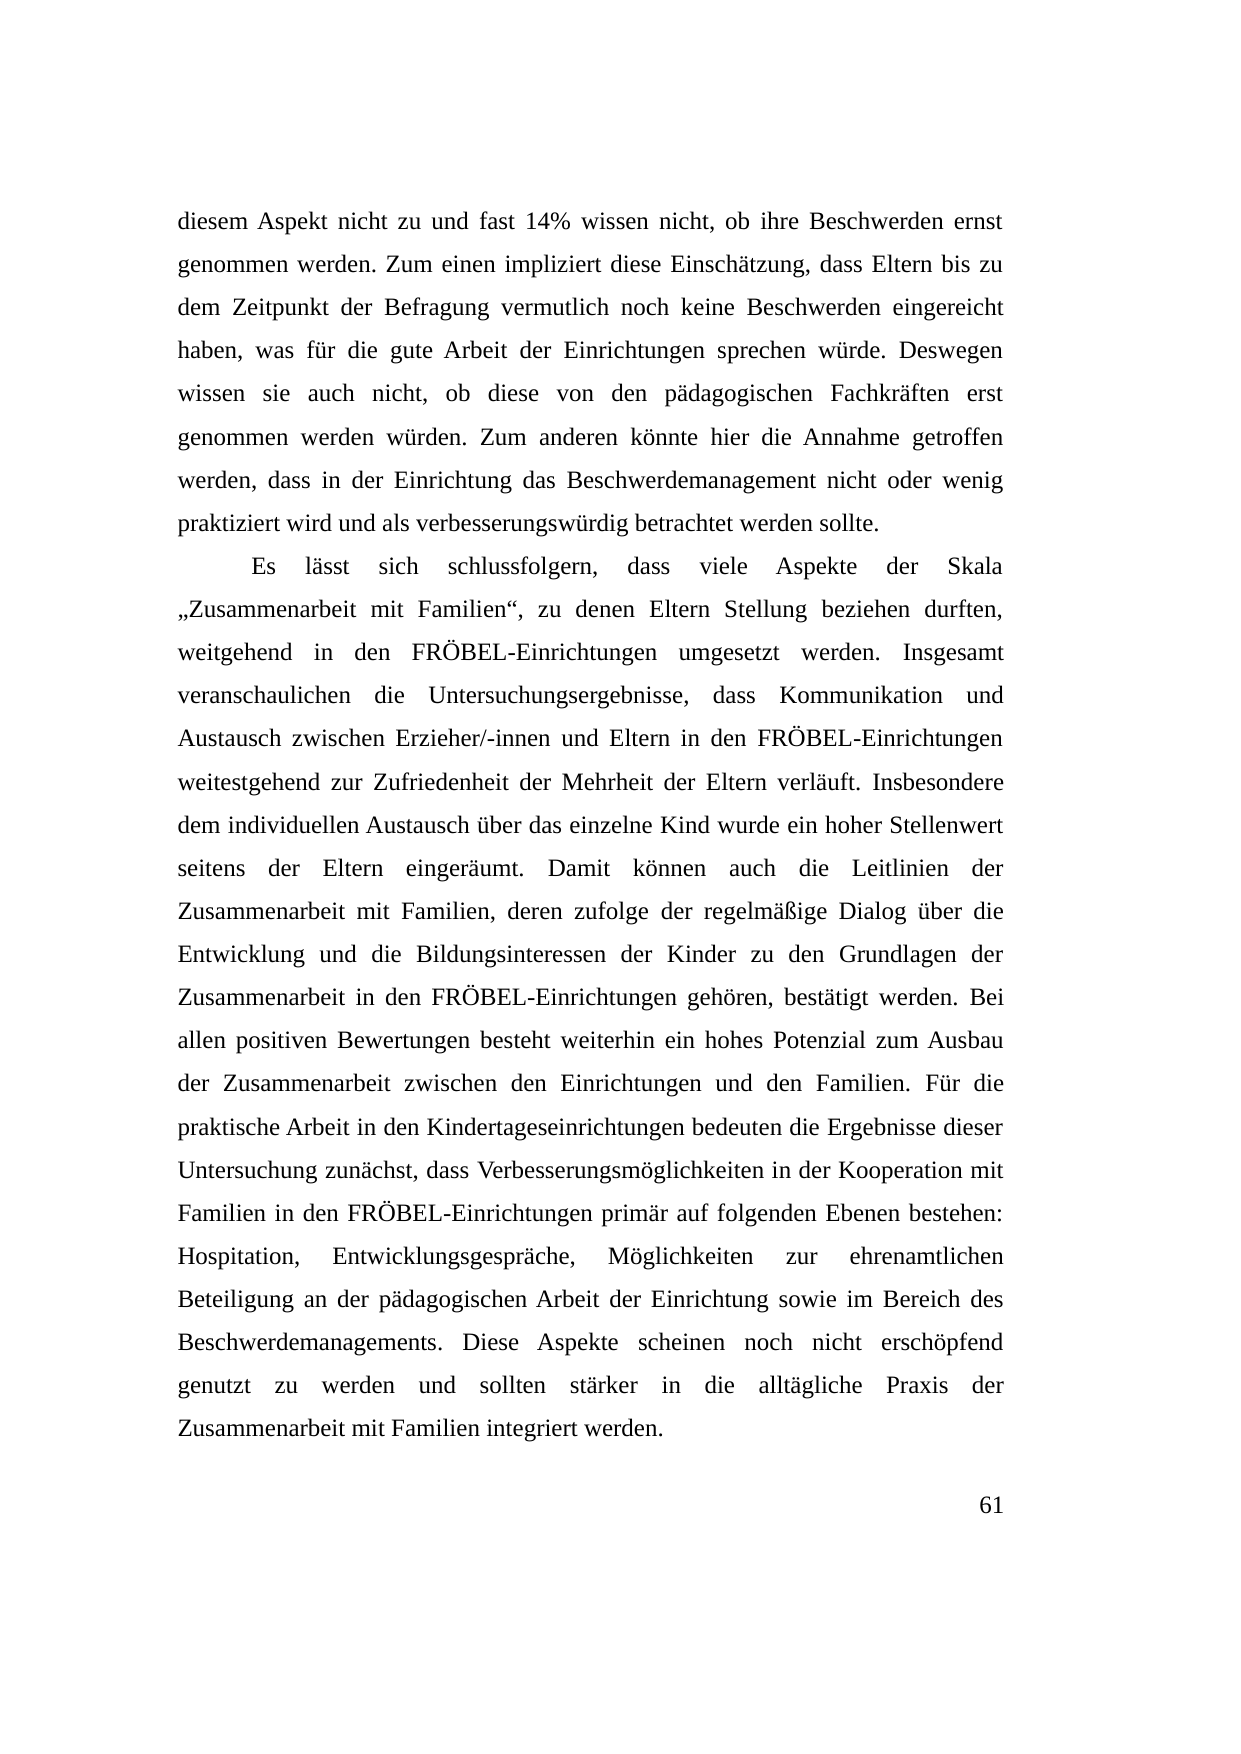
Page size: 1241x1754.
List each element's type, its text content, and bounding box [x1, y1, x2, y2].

text Es lässt sich schlussfolgern, dass viele Aspekte der Skala „Zusammenarbeit mit Familien“, zu denen Eltern Stellung beziehen durften, weitgehend in den FRÖBEL-Einrichtungen umgesetzt werden. Insgesamt veranschaulichen die Untersuchungsergebnisse, dass Kommunikation und Austausch zwischen Erzieher/-innen und Eltern in den FRÖBEL-Einrichtungen weitestgehend zur Zufriedenheit der Mehrheit der Eltern verläuft. Insbesondere dem individuellen Austausch über das einzelne Kind wurde ein hoher Stellenwert seitens der Eltern eingeräumt. Damit können auch die Leitlinien der Zusammenarbeit mit Familien, deren zufolge der regelmäßige Dialog über die Entwicklung und die Bildungsinteressen der Kinder zu den Grundlagen der Zusammenarbeit in den FRÖBEL-Einrichtungen gehören, bestätigt werden. Bei allen positiven Bewertungen besteht weiterhin ein hohes Potenzial zum Ausbau der Zusammenarbeit zwischen den Einrichtungen und den Familien. Für die praktische Arbeit in den Kindertageseinrichtungen bedeuten die Ergebnisse dieser Untersuchung zunächst, dass Verbesserungsmöglichkeiten in der Kooperation mit Familien in den FRÖBEL-Einrichtungen primär auf folgenden Ebenen bestehen: Hospitation, Entwicklungsgespräche, Möglichkeiten zur ehrenamtlichen Beteiligung an der pädagogischen Arbeit der Einrichtung sowie im Bereich des Beschwerdemanagements. Diese Aspekte scheinen noch nicht erschöpfend genutzt zu werden und sollten stärker in die alltägliche Praxis der Zusammenarbeit mit Familien integriert werden. [177, 551, 1004, 1442]
text diesem Aspekt nicht zu und fast 14% wissen nicht, ob ihre Beschwerden ernst genommen werden. Zum einen impliziert diese Einschätzung, dass Eltern bis zu dem Zeitpunkt der Befragung vermutlich noch keine Beschwerden eingereicht haben, was für die gute Arbeit der Einrichtungen sprechen würde. Deswegen wissen sie auch nicht, ob diese von den pädagogischen Fachkräften erst genommen werden würden. Zum anderen könnte hier die Annahme getroffen werden, dass in der Einrichtung das Beschwerdemanagement nicht oder wenig praktiziert wird und als verbesserungswürdig betrachtet werden sollte. [177, 206, 1004, 537]
